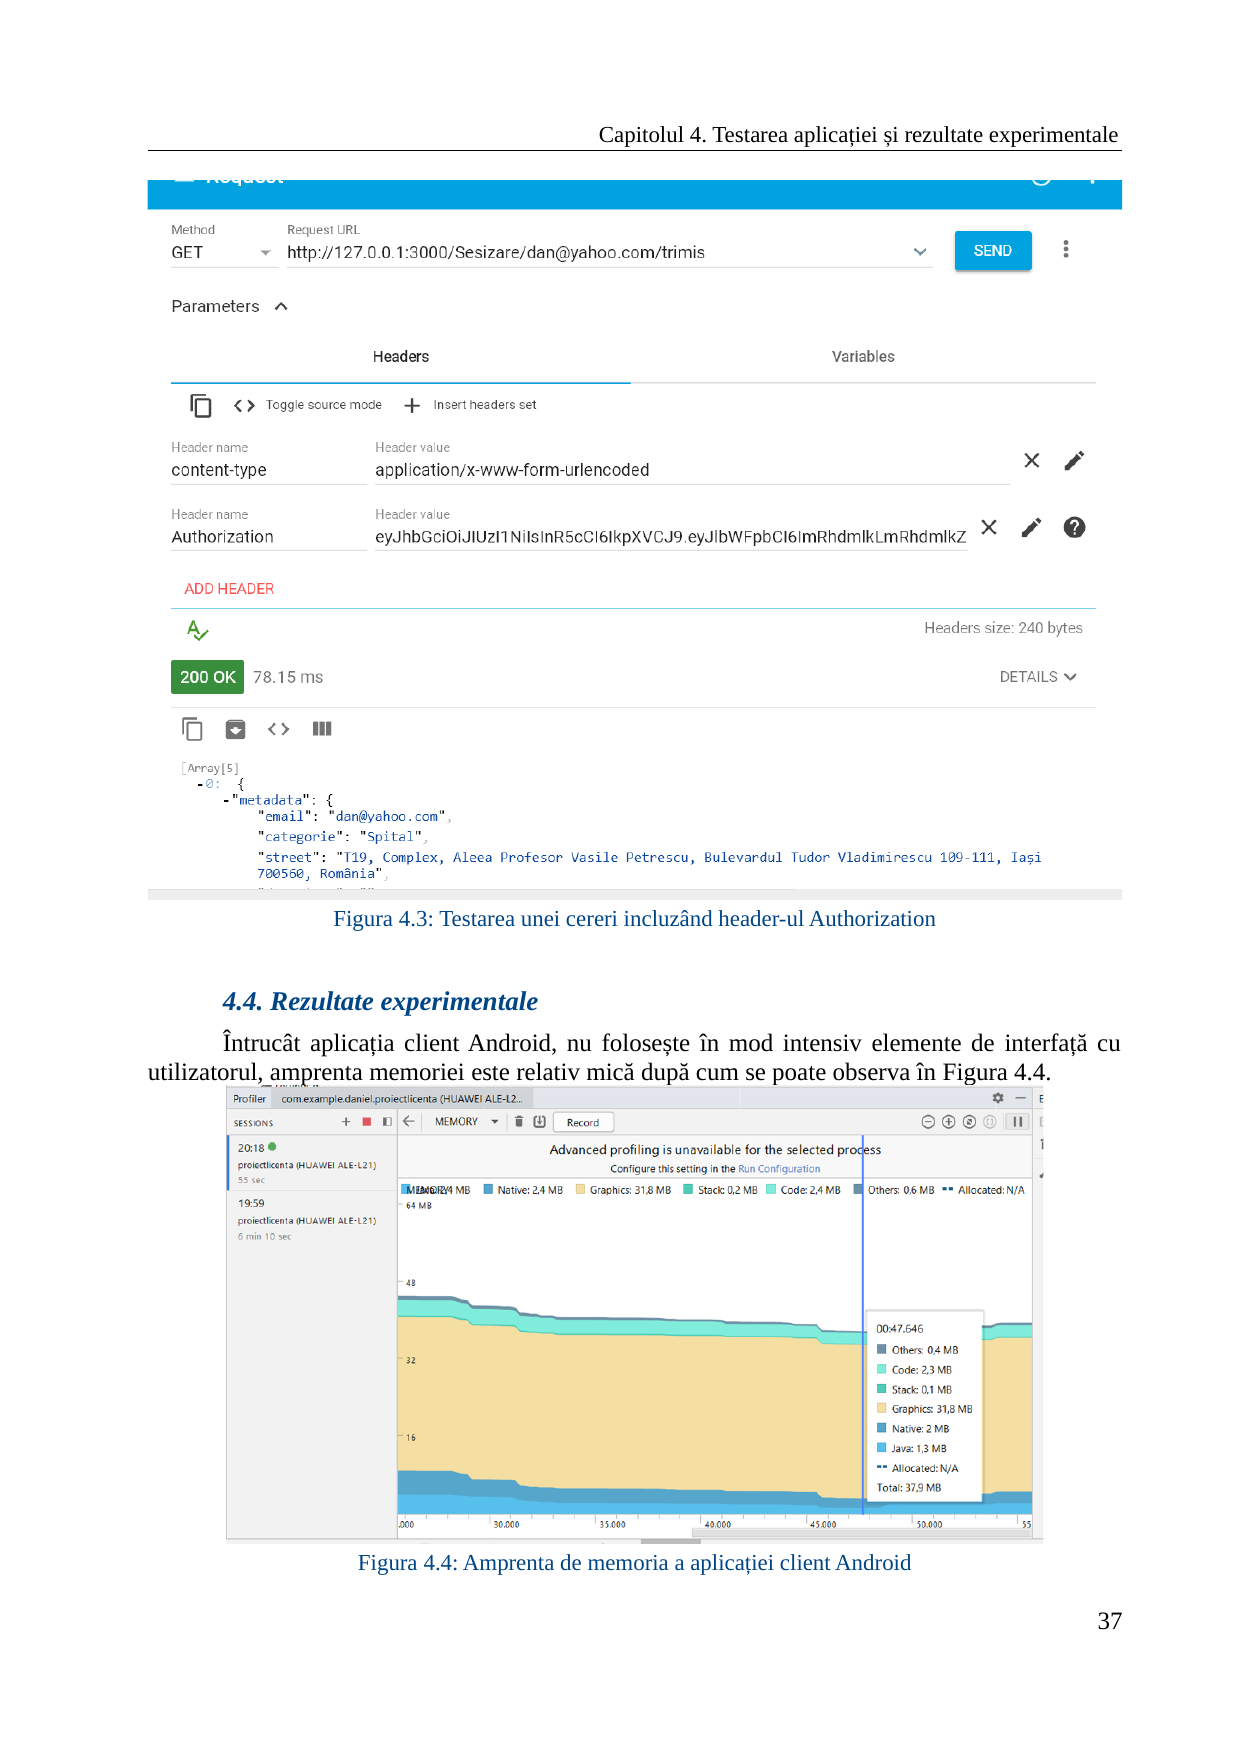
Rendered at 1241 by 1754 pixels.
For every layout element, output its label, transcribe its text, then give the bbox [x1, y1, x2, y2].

text Figura 4.4: Amprenta de memoria a aplicației client Android [226, 1544, 1043, 1575]
text Întrucât aplicația client Android, nu folosește în mod intensiv elemente de interfață cu utilizatorul, amprenta memoriei este relativ mică după cum se poate observa în Figura 4.4. [148, 1028, 1122, 1086]
text Figura 4.3: Testarea unei cereri incluzând header-ul Authorization [148, 900, 1122, 931]
subtitle Rezultate experimentale [223, 984, 1122, 1016]
picture [226, 1085, 1044, 1544]
picture [147, 210, 1123, 900]
